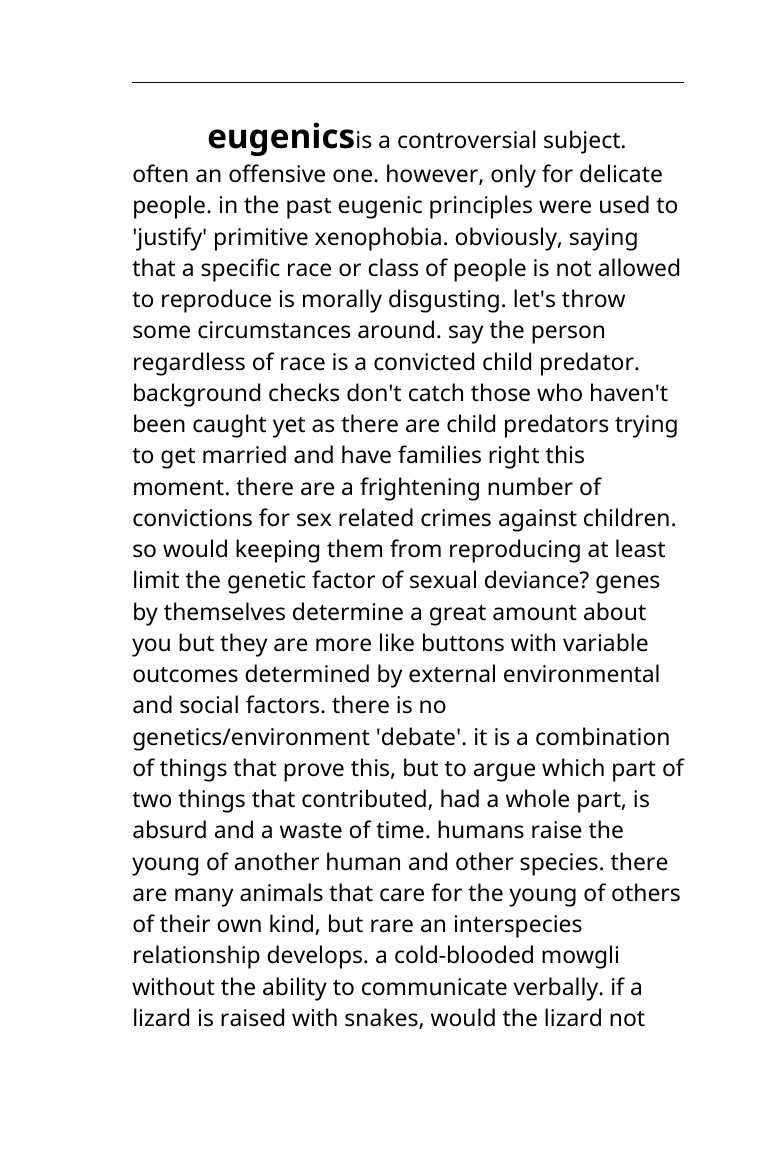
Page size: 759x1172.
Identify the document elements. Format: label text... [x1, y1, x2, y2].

text eugenicsis a controversial subject. often an offensive one. however, only for delicate people. in the past eugenic principles were used to 'justify' primitive xenophobia. obviously, saying that a specific race or class of people is not allowed to reproduce is morally disgusting. let's throw some circumstances around. say the person regardless of race is a convicted child predator. background checks don't catch those who haven't been caught yet as there are child predators trying to get married and have families right this moment. there are a frightening number of convictions for sex related crimes against children. so would keeping them from reproducing at least limit the genetic factor of sexual deviance? genes by themselves determine a great amount about you but they are more like buttons with variable outcomes determined by external environmental and social factors. there is no genetics/environment 'debate'. it is a combination of things that prove this, but to argue which part of two things that contributed, had a whole part, is absurd and a waste of time. humans raise the young of another human and other species. there are many animals that care for the young of others of their own kind, but rare an interspecies relationship develops. a cold-blooded mowgli without the ability to communicate verbally. if a lizard is raised with snakes, would the lizard not [132, 112, 684, 1033]
